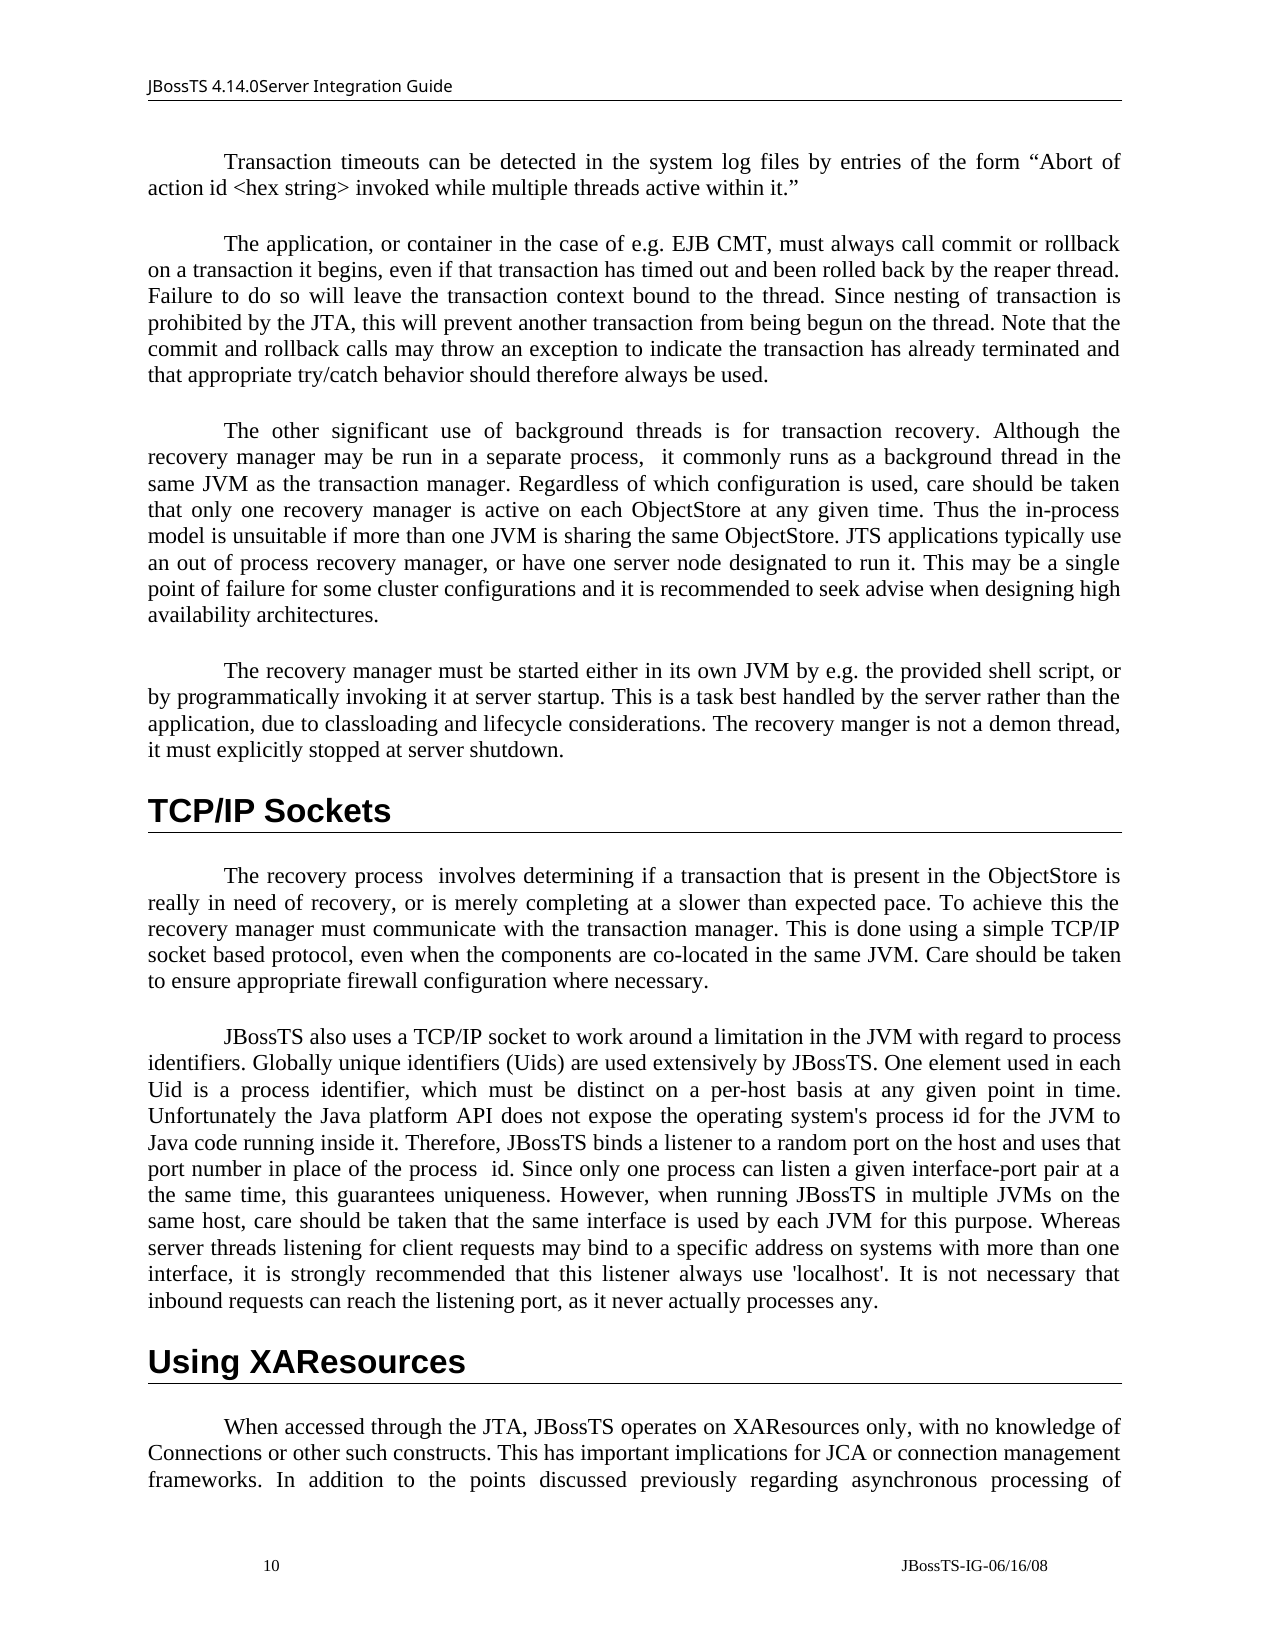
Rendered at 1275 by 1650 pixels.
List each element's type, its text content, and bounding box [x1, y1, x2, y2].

text The application, or container in the case of e.g. EJB CMT, must always call commit or rollback on a transaction it begins, even if that transaction has timed out and been rolled back by the reaper thread. Failure to do so will leave the transaction context bound to the thread. Since nesting of transaction is prohibited by the JTA, this will prevent another transaction from being begun on the thread. Note that the commit and rollback calls may throw an exception to indicate the transaction has already terminated and that appropriate try/catch behavior should therefore always be used. [148, 229, 1122, 388]
text The recovery manager must be started either in its own JVM by e.g. the provided shell script, or by programmatically invoking it at server startup. This is a task best handled by the server rather than the application, due to classloading and lifecycle considerations. The recovery manger is not a demon thread, it must explicitly stopped at server shutdown. [148, 657, 1122, 762]
text JBossTS also uses a TCP/IP socket to work around a limitation in the JVM with regard to process identifiers. Globally unique identifiers (Uids) are used extensively by JBossTS. One element used in each Uid is a process identifier, which must be distinct on a per-host basis at any given point in time. Unfortunately the Java platform API does not expose the operating system's process id for the JVM to Java code running inside it. Therefore, JBossTS binds a listener to a random port on the host and uses that port number in place of the process id. Since only one process can listen a given interface-port pair at a the same time, this guarantees uniqueness. However, when running JBossTS in multiple JVMs on the same host, care should be taken that the same interface is used by each JVM for this purpose. Whereas server threads listening for client requests may bind to a specific address on systems with more than one interface, it is strongly recommended that this listener always use 'localhost'. It is not necessary that inbound requests can reach the listening port, as it never actually processes any. [148, 1023, 1122, 1313]
text When accessed through the JTA, JBossTS operates on XAResources only, with no knowledge of Connections or other such constructs. This has important implications for JCA or connection management frameworks. In addition to the points discussed previously regarding asynchronous processing of [148, 1413, 1122, 1492]
text The other significant use of background threads is for transaction recovery. Although the recovery manager may be run in a separate process, it commonly runs as a background thread in the same JVM as the transaction manager. Regardless of which configuration is used, care should be taken that only one recovery manager is active on each ObjectStore at any given time. Thus the in-process model is unsuitable if more than one JVM is sharing the same ObjectStore. JTS applications typically use an out of process recovery manager, or have one server node designated to run it. This may be a single point of failure for some cluster configurations and it is recommended to seek advise when designing high availability architectures. [148, 417, 1122, 628]
text Transaction timeouts can be detected in the system log files by entries of the form “Abort of action id <hex string> invoked while multiple threads active within it.” [148, 148, 1122, 200]
subtitle Using XAResources [148, 1342, 1122, 1383]
subtitle TCP/IP Sockets [148, 791, 1122, 832]
text The recovery process involves determining if a transaction that is present in the ObjectStore is really in need of recovery, or is merely completing at a slower than expected pace. To achieve this the recovery manager must communicate with the transaction manager. This is done using a simple TCP/IP socket based protocol, even when the components are co-located in the same JVM. Care should be taken to ensure appropriate firewall configuration where necessary. [148, 862, 1122, 994]
